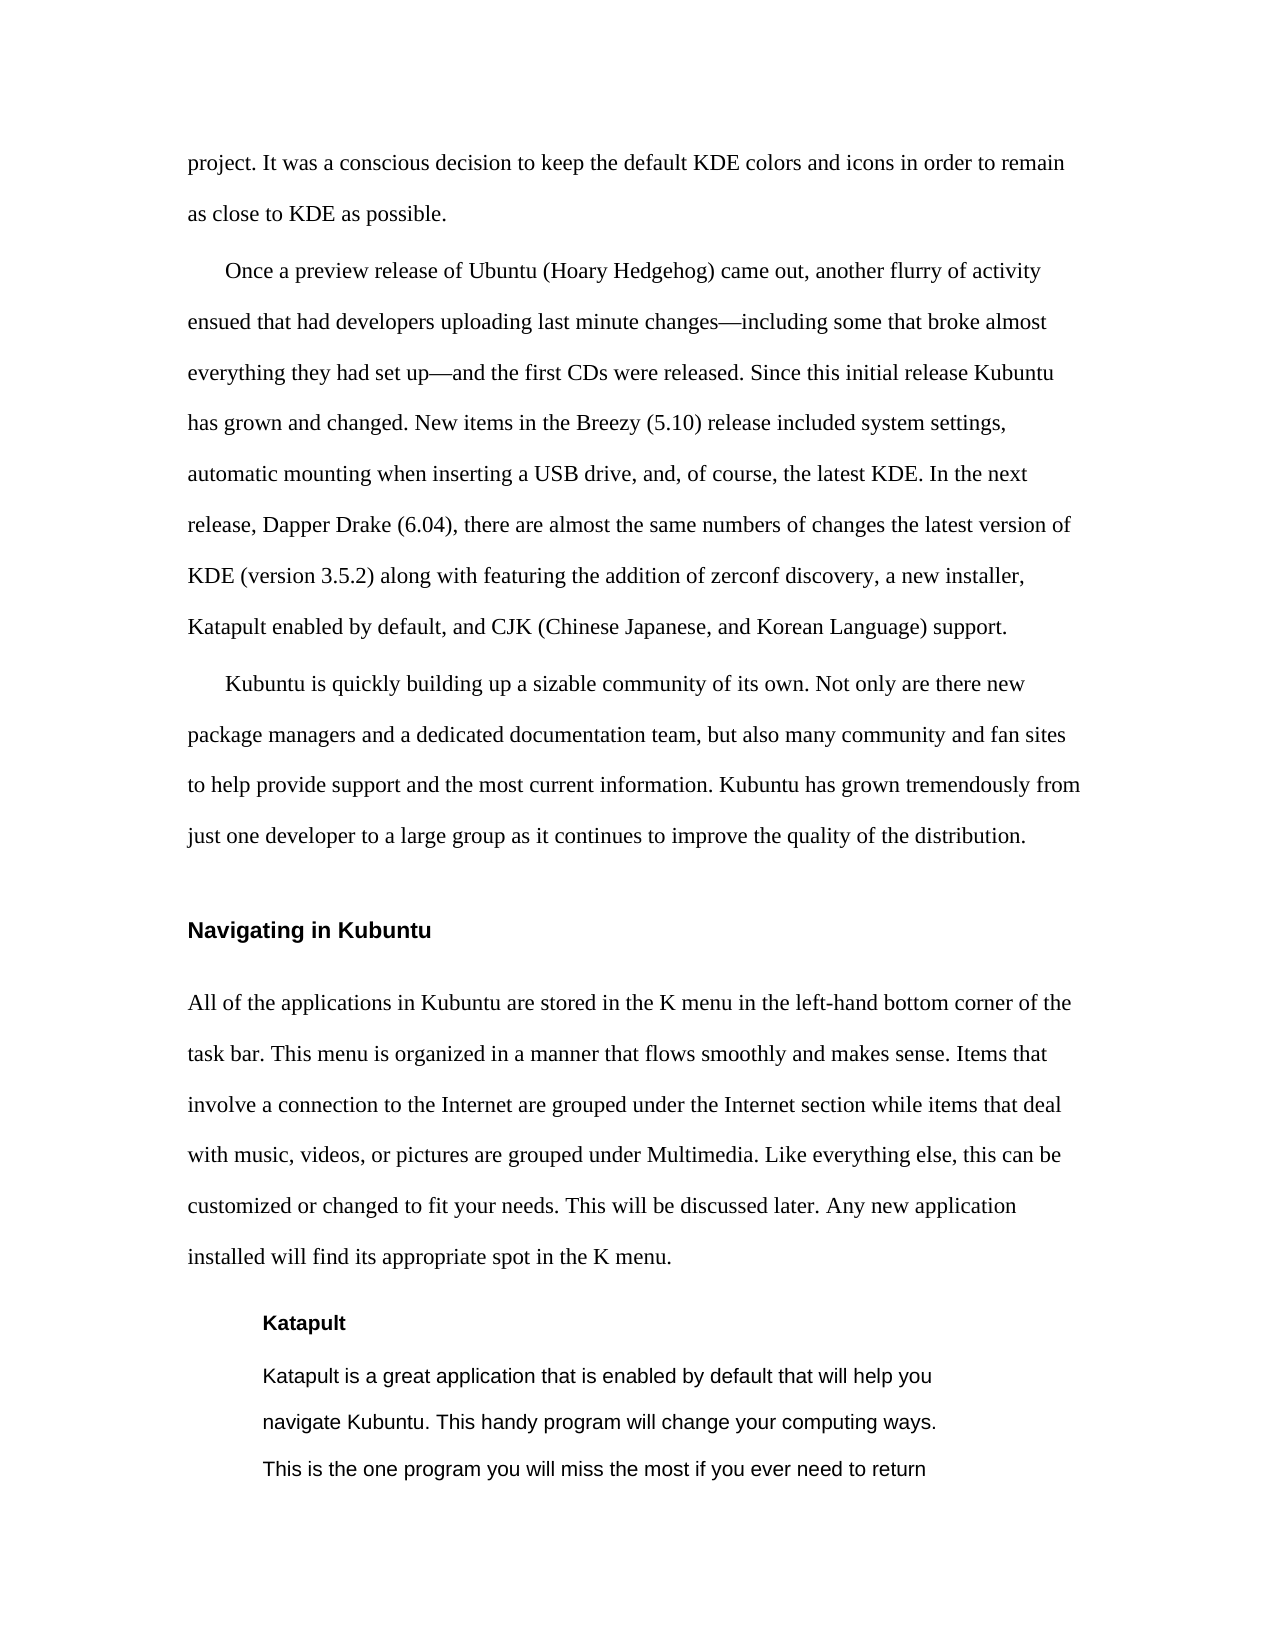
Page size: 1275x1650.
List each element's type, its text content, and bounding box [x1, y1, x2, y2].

text project. It was a conscious decision to keep the default KDE colors and icons in order to remain as close to KDE as possible. [187, 150, 1087, 226]
text All of the applications in Kubuntu are stored in the K menu in the left-hand bottom corner of the task bar. This menu is organized in a manner that flows smoothly and makes sense. Items that involve a connection to the Internet are grouped under the Internet section while items that deal with music, videos, or pictures are grouped under Multimedia. Like everything else, this can be customized or changed to fit your needs. This will be discussed later. Any new application installed will find its appropriate spot in the K menu. [187, 990, 1087, 1269]
text Navigating in Kubuntu [187, 918, 1087, 943]
text Katapult is a great application that is enabled by default that will help you navigate Kubuntu. This handy program will change your computing ways. This is the one program you will miss the most if you ever need to return [262, 1364, 937, 1481]
text Katapult [262, 1312, 937, 1335]
text Once a preview release of Ubuntu (Hoary Hedgehog) came out, another flurry of activity ensued that had developers uploading last minute changes—including some that broke almost everything they had set up—and the first CDs were released. Since this initial release Kubuntu has grown and changed. New items in the Breezy (5.10) release included system settings, automatic mounting when inserting a USB drive, and, of course, the latest KDE. In the next release, Dapper Drake (6.04), there are almost the same numbers of changes the latest version of KDE (version 3.5.2) along with featuring the addition of zerconf discovery, a new installer, Katapult enabled by default, and CJK (Chinese Japanese, and Korean Language) support. [187, 258, 1087, 639]
text Kubuntu is quickly building up a sizable community of its own. Not only are there new package managers and a dedicated documentation team, but also many community and fan sites to help provide support and the most current information. Kubuntu has grown tremendously from just one developer to a large group as it continues to improve the quality of the distribution. [187, 671, 1087, 849]
